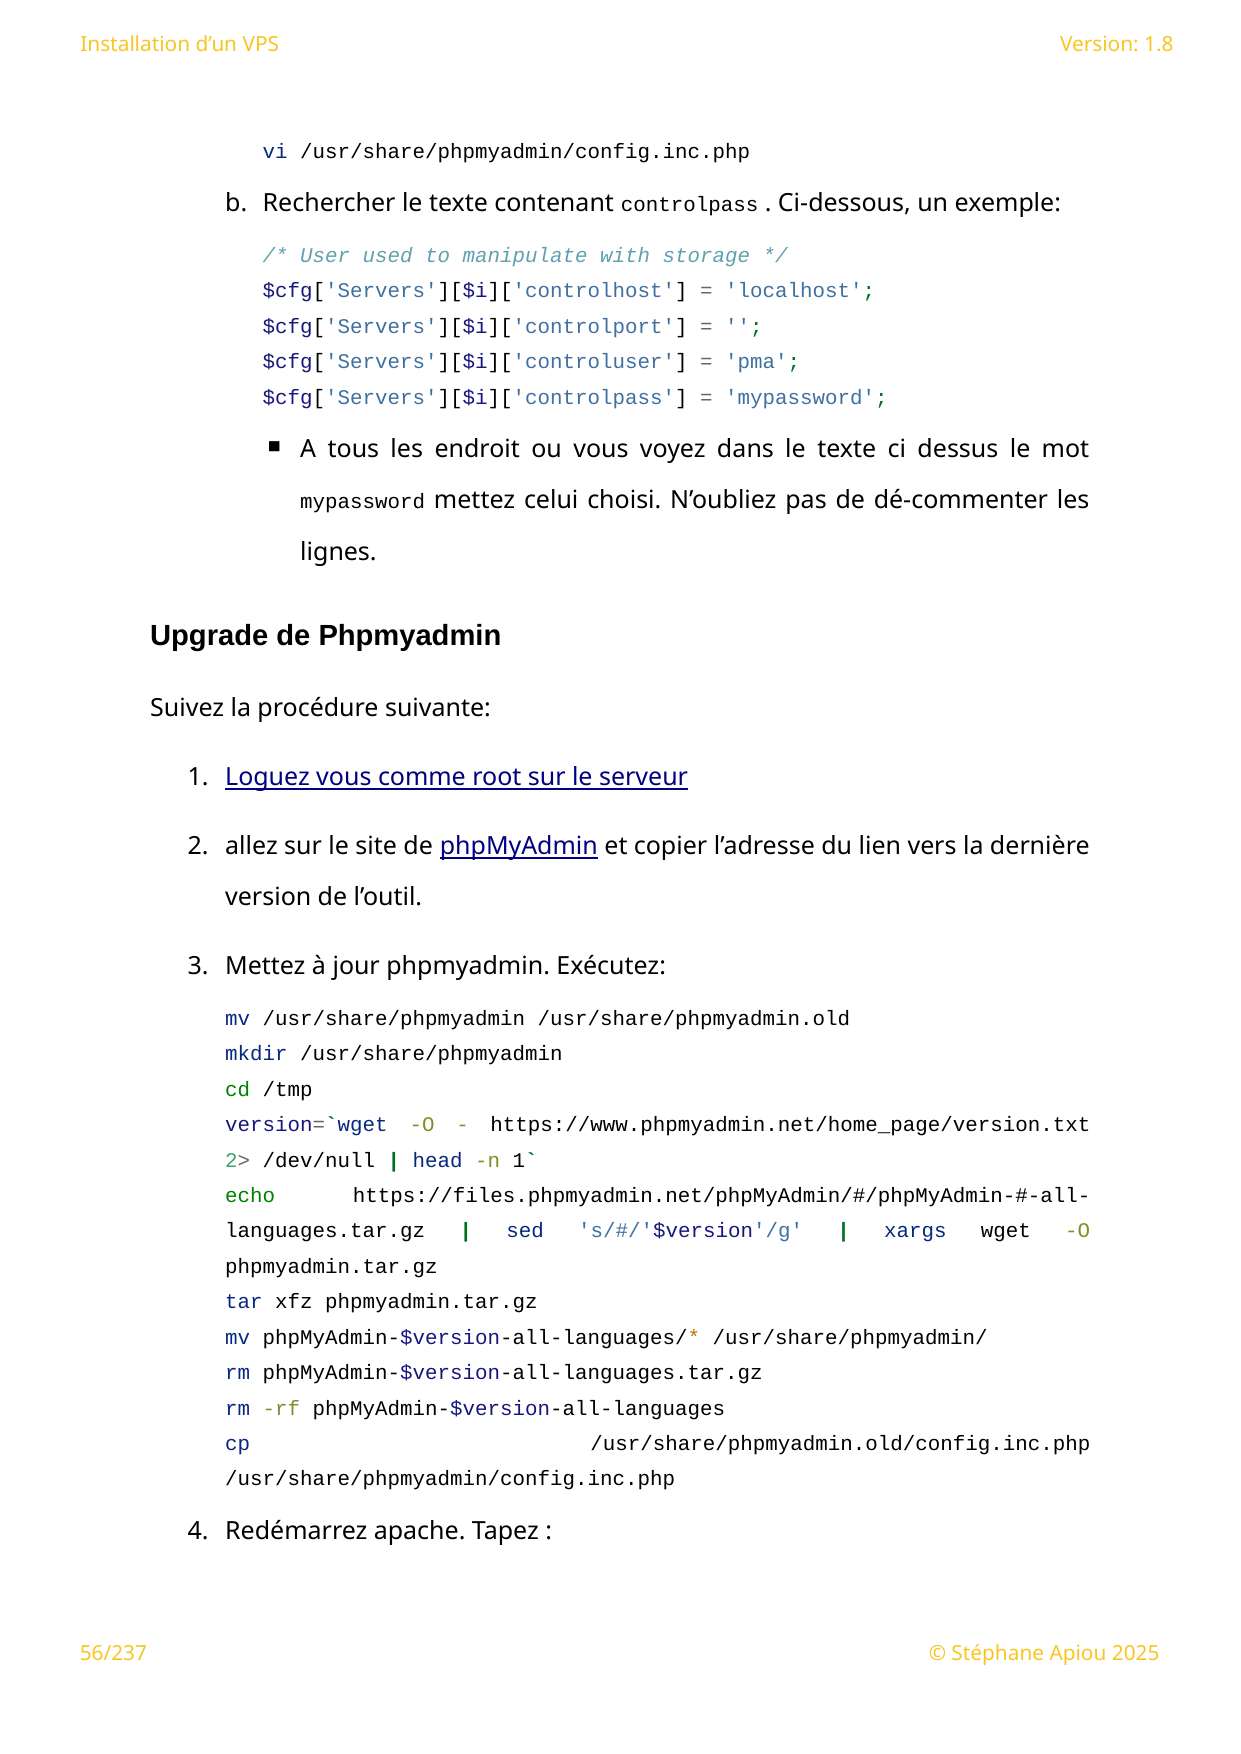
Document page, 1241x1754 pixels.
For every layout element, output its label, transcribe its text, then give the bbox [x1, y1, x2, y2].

list echo https://files.phpmyadmin.net/phpMyAdmin/#/phpMyAdmin-#-all-languages.tar.gz | sed 's/#/'$version'/g' | xargs wget -O phpmyadmin.tar.gz [187, 1185, 1090, 1279]
list allez sur le site de phpMyAdmin et copier l’adresse du lien vers la dernière version de l’outil. [187, 828, 1090, 913]
list $cfg['Servers'][$i]['controlport'] = ''; [225, 316, 1090, 339]
list version=`wget -O - https://www.phpmyadmin.net/home_page/version.txt 2> /dev/null | head -n 1` [187, 1114, 1090, 1173]
list $cfg['Servers'][$i]['controlpass'] = 'mypassword'; [225, 387, 1090, 410]
list rm phpMyAdmin-$version-all-languages.tar.gz [187, 1362, 1090, 1386]
list Mettez à jour phpmyadmin. Exécutez: [187, 948, 1090, 982]
list $cfg['Servers'][$i]['controluser'] = 'pma'; [225, 351, 1090, 375]
list Loguez vous comme root sur le serveur [187, 759, 1090, 793]
list Redémarrez apache. Tapez : [187, 1513, 1090, 1547]
subtitle Upgrade de Phpmyadmin [150, 618, 1090, 652]
list vi /usr/share/phpmyadmin/config.inc.php [225, 141, 1090, 164]
list cd /tmp [187, 1079, 1090, 1102]
list mv phpMyAdmin-$version-all-languages/* /usr/share/phpmyadmin/ [187, 1327, 1090, 1350]
list $cfg['Servers'][$i]['controlhost'] = 'localhost'; [225, 281, 1090, 304]
list rm -rf phpMyAdmin-$version-all-languages [187, 1397, 1090, 1421]
text Suivez la procédure suivante: [150, 690, 1090, 724]
list Rechercher le texte contenant controlpass . Ci-dessous, un exemple: [225, 185, 1090, 219]
list mkdir /usr/share/phpmyadmin [187, 1043, 1090, 1067]
list tar xfz phpmyadmin.tar.gz [187, 1291, 1090, 1315]
list A tous les endroit ou vous voyez dans le texte ci dessus le mot mypassword mettez celui choisi. N’oubliez pas de dé-commenter les lignes. [262, 431, 1090, 567]
list /* User used to manipulate with storage */ [225, 245, 1090, 269]
list cp /usr/share/phpmyadmin.old/config.inc.php /usr/share/phpmyadmin/config.inc.php [187, 1433, 1090, 1492]
list mv /usr/share/phpmyadmin /usr/share/phpmyadmin.old [187, 1008, 1090, 1032]
